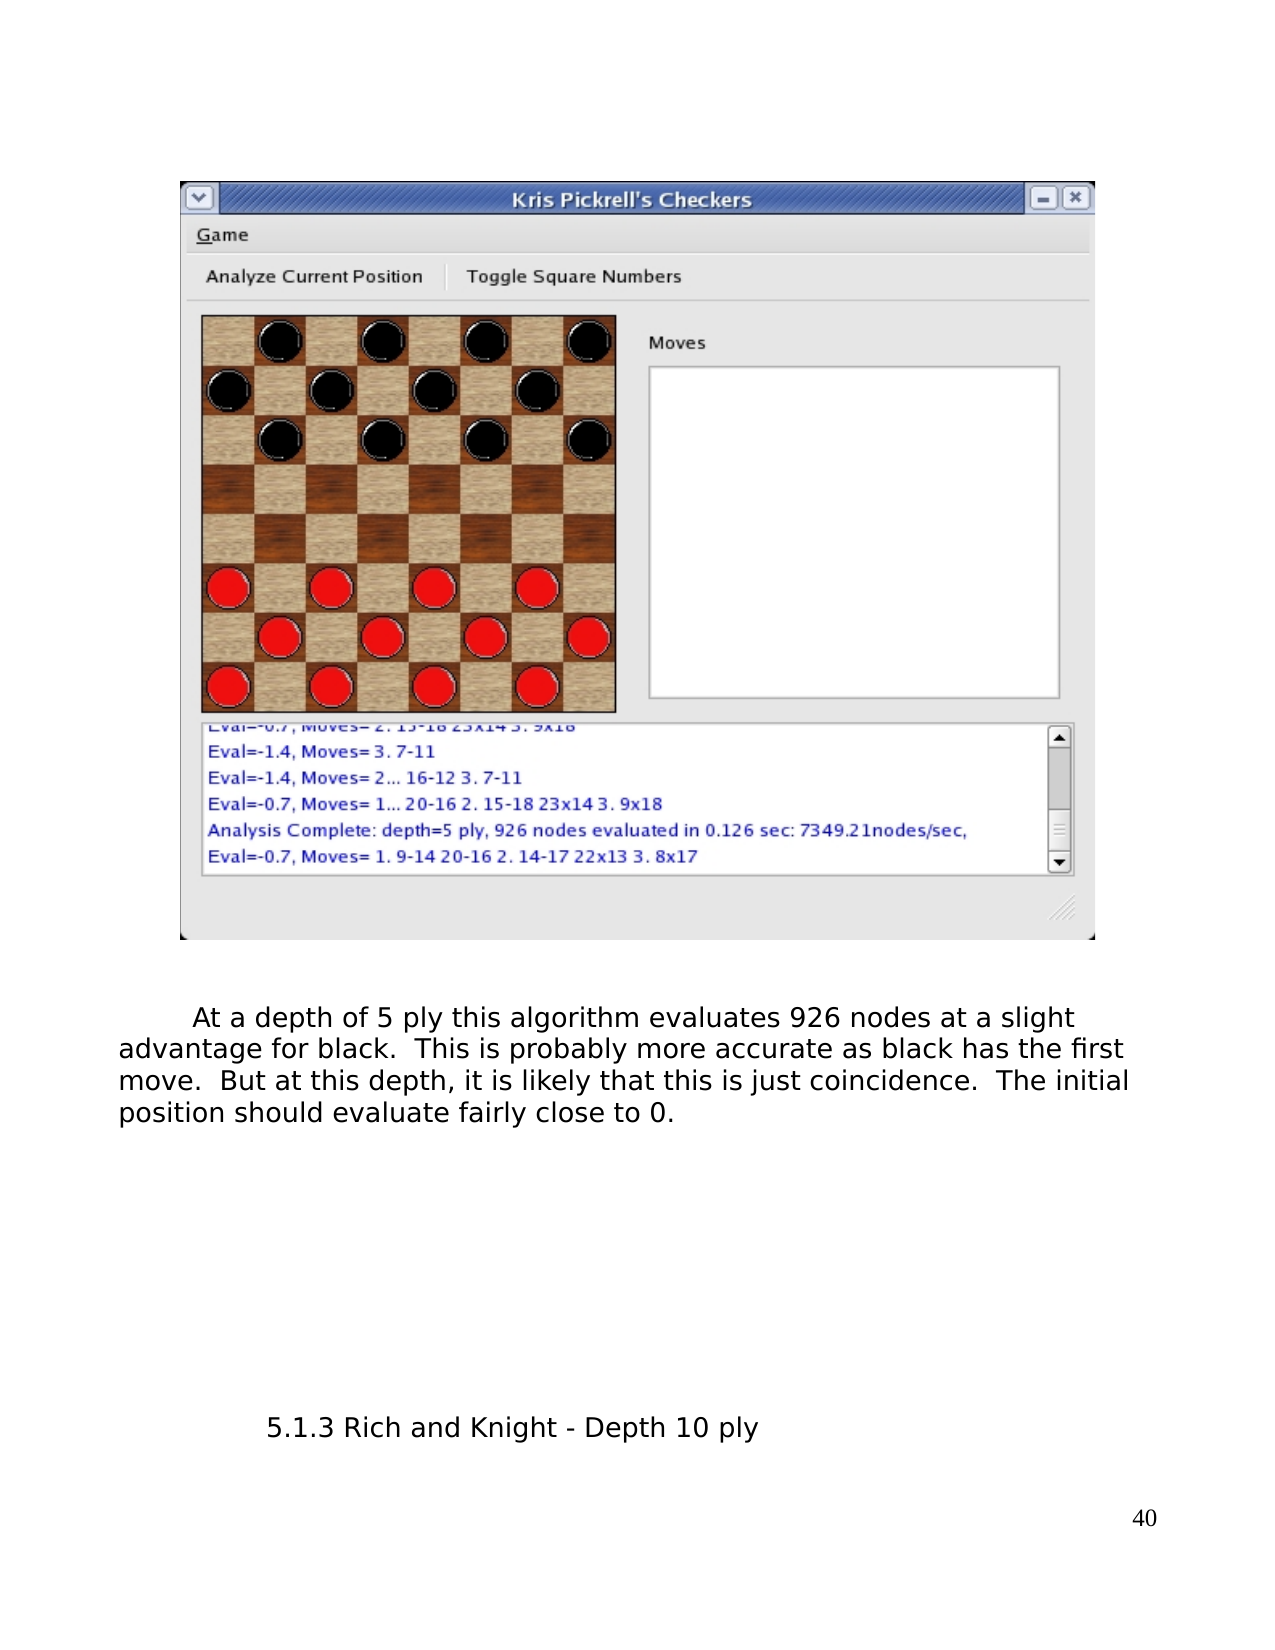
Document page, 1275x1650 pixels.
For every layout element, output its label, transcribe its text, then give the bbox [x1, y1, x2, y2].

text At a depth of 5 ply this algorithm evaluates 926 nodes at a slight advantage for black. This is probably more accurate as black has the first move. But at this depth, it is likely that this is just coincidence. The initial position should evaluate fairly close to 0. [118, 1002, 1157, 1128]
text 5.1.3 Rich and Knight - Depth 10 ply [118, 1413, 1157, 1444]
picture [180, 181, 1096, 940]
